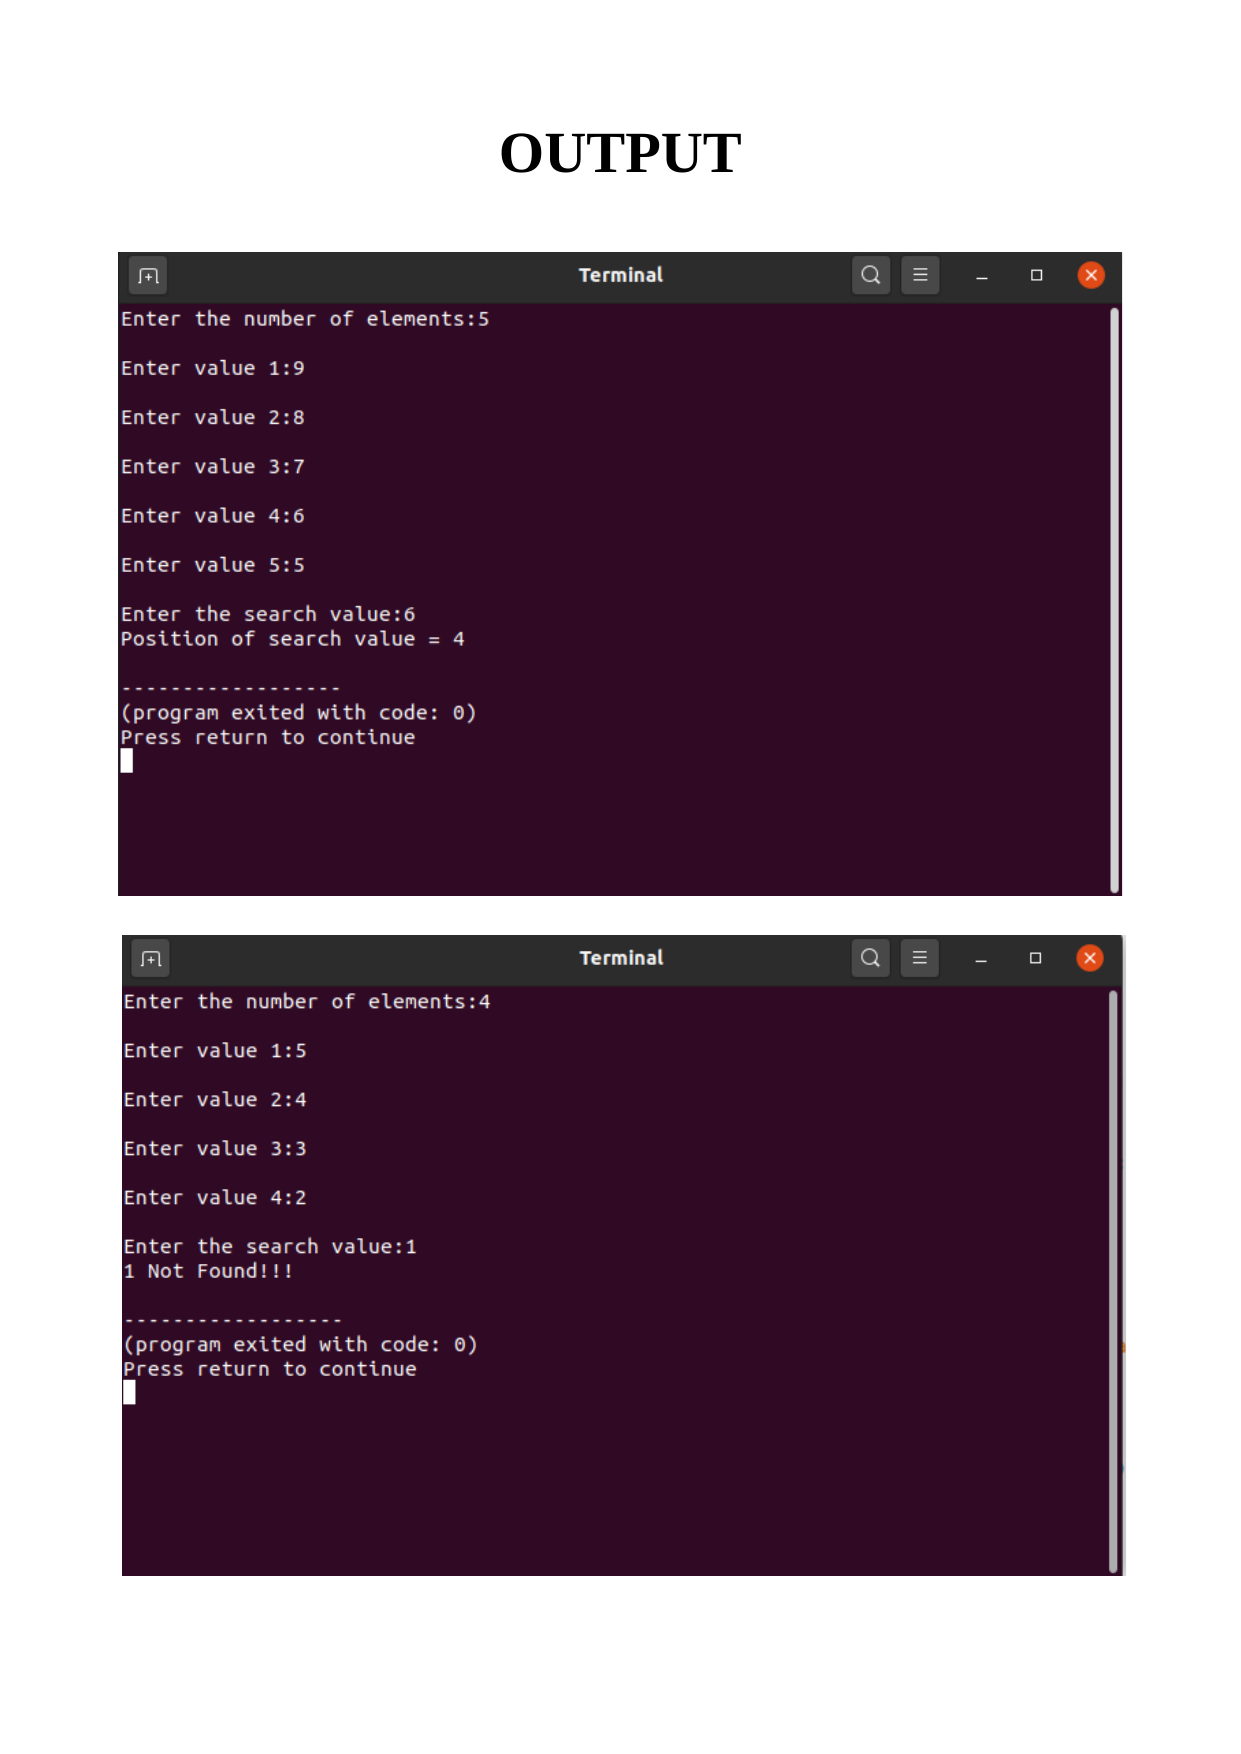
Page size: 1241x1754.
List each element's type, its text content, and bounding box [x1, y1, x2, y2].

picture [118, 252, 1123, 896]
picture [122, 935, 1127, 1576]
text OUTPUT [118, 118, 1122, 185]
